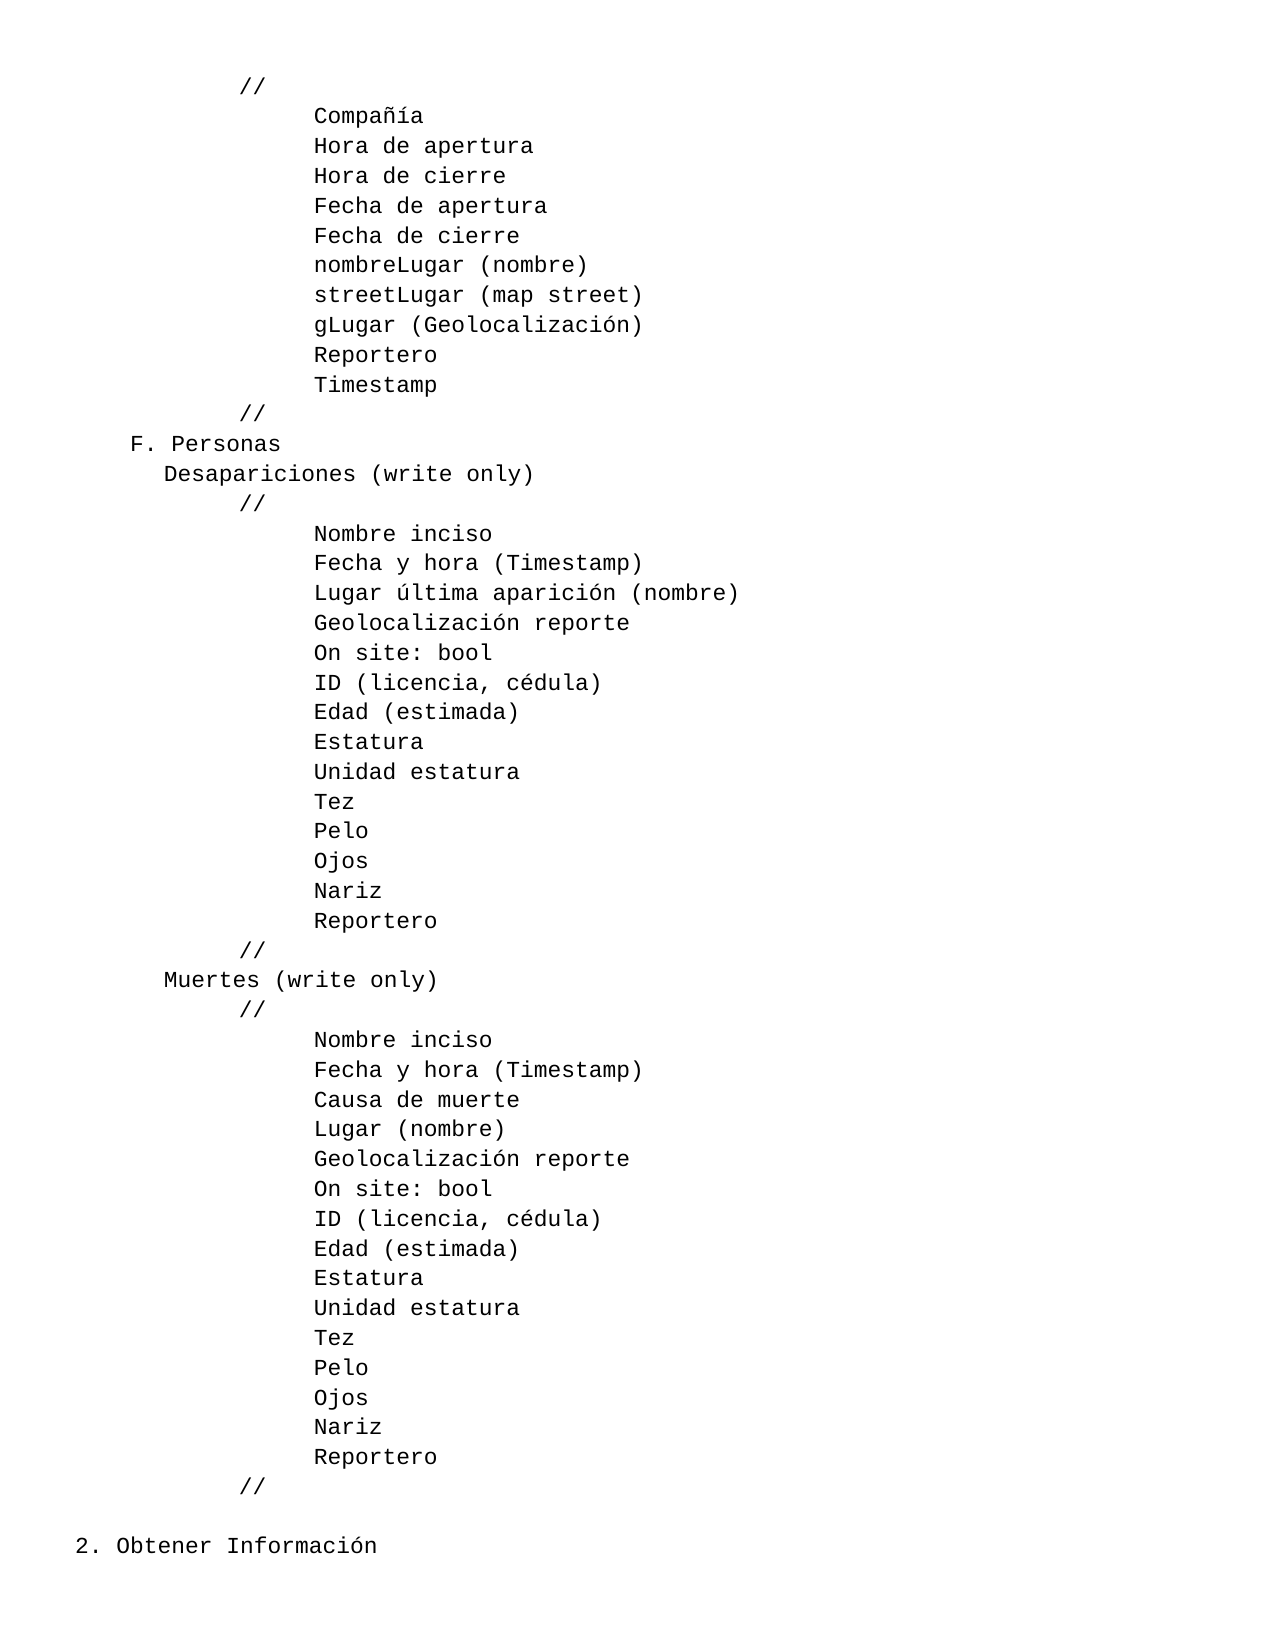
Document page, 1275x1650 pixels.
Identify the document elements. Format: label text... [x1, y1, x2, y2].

text // [75, 75, 1200, 101]
text Pelo [75, 820, 1200, 846]
text // [75, 492, 1200, 518]
text Estatura [75, 730, 1200, 756]
text Fecha y hora (Timestamp) [75, 552, 1200, 578]
text Desapariciones (write only) [75, 462, 1200, 488]
text Reportero [75, 343, 1200, 369]
text Fecha de cierre [75, 224, 1200, 250]
text Timestamp [75, 373, 1200, 399]
text Ojos [75, 1386, 1200, 1412]
text Geolocalización reporte [75, 1147, 1200, 1173]
text On site: bool [75, 1177, 1200, 1203]
text Nombre inciso [75, 522, 1200, 548]
text 2. Obtener Información [75, 1535, 1200, 1561]
text gLugar (Geolocalización) [75, 313, 1200, 339]
text ID (licencia, cédula) [75, 1207, 1200, 1233]
text Nariz [75, 879, 1200, 905]
text F. Personas [75, 432, 1200, 458]
text Tez [75, 1326, 1200, 1352]
text Ojos [75, 849, 1200, 876]
text Edad (estimada) [75, 701, 1200, 727]
text Causa de muerte [75, 1088, 1200, 1114]
text // [75, 403, 1200, 429]
text Pelo [75, 1356, 1200, 1382]
text Lugar última aparición (nombre) [75, 581, 1200, 607]
text Geolocalización reporte [75, 611, 1200, 637]
text Reportero [75, 1445, 1200, 1471]
text Estatura [75, 1267, 1200, 1293]
text nombreLugar (nombre) [75, 254, 1200, 280]
text Fecha y hora (Timestamp) [75, 1058, 1200, 1084]
text Unidad estatura [75, 760, 1200, 786]
text On site: bool [75, 641, 1200, 667]
text Hora de cierre [75, 164, 1200, 190]
text Nariz [75, 1416, 1200, 1442]
text // [75, 939, 1200, 965]
text Nombre inciso [75, 1028, 1200, 1054]
text Hora de apertura [75, 134, 1200, 161]
text Compañía [75, 105, 1200, 131]
text // [75, 998, 1200, 1024]
text Reportero [75, 909, 1200, 935]
text ID (licencia, cédula) [75, 671, 1200, 697]
text Fecha de apertura [75, 194, 1200, 220]
text Edad (estimada) [75, 1237, 1200, 1263]
text // [75, 1475, 1200, 1501]
text Lugar (nombre) [75, 1118, 1200, 1144]
text Muertes (write only) [75, 969, 1200, 995]
text streetLugar (map street) [75, 283, 1200, 309]
text Tez [75, 790, 1200, 816]
text Unidad estatura [75, 1296, 1200, 1322]
